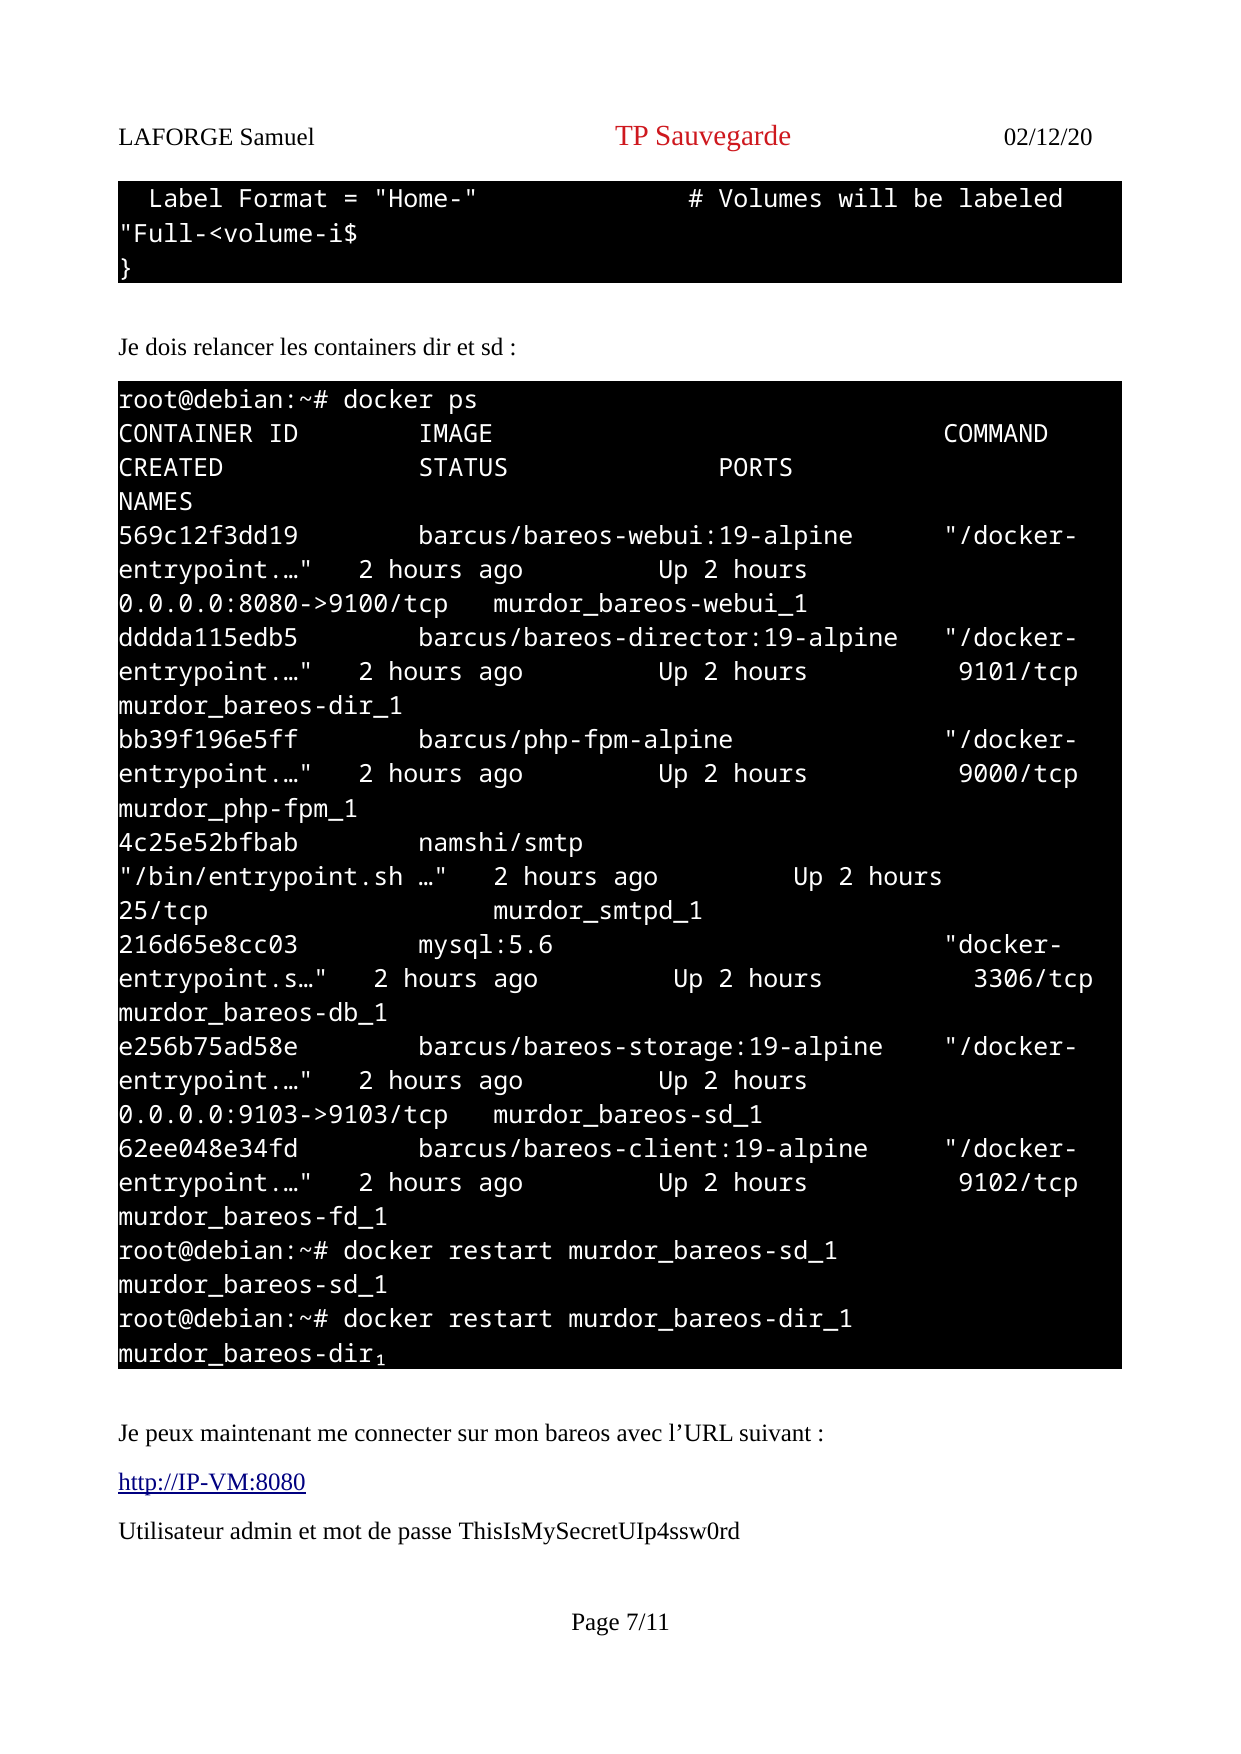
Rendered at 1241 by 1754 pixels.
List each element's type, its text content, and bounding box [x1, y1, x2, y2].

text root@debian:~# docker ps [118, 381, 1122, 416]
text Je peux maintenant me connecter sur mon bareos avec l’URL suivant : [118, 1418, 1122, 1447]
text } [118, 249, 1122, 283]
text bb39f196e5ff barcus/php-fpm-alpine "/docker-entrypoint.…" 2 hours ago Up 2 hours 9000/tcp murdor_php-fpm_1 [118, 722, 1122, 824]
text http://IP-VM:8080 [118, 1467, 1122, 1496]
text root@debian:~# docker restart murdor_bareos-sd_1 [118, 1233, 1122, 1267]
text murdor_bareos-sd_1 [118, 1267, 1122, 1301]
text Je dois relancer les containers dir et sd : [118, 332, 1122, 361]
text 62ee048e34fd barcus/bareos-client:19-alpine "/docker-entrypoint.…" 2 hours ago Up 2 hours 9102/tcp murdor_bareos-fd_1 [118, 1131, 1122, 1233]
text Utilisateur admin et mot de passe ThisIsMySecretUIp4ssw0rd [118, 1516, 1122, 1545]
text 569c12f3dd19 barcus/bareos-webui:19-alpine "/docker-entrypoint.…" 2 hours ago Up 2 hours 0.0.0.0:8080->9100/tcp murdor_bareos-webui_1 [118, 518, 1122, 620]
text Label Format = "Home-" # Volumes will be labeled "Full-<volume-i$ [118, 181, 1122, 249]
text 216d65e8cc03 mysql:5.6 "docker-entrypoint.s…" 2 hours ago Up 2 hours 3306/tcp murdor_bareos-db_1 [118, 926, 1122, 1029]
text 4c25e52bfbab namshi/smtp "/bin/entrypoint.sh …" 2 hours ago Up 2 hours 25/tcp murdor_smtpd_1 [118, 824, 1122, 926]
text dddda115edb5 barcus/bareos-director:19-alpine "/docker-entrypoint.…" 2 hours ago Up 2 hours 9101/tcp murdor_bareos-dir_1 [118, 620, 1122, 722]
text murdor_bareos-dir₁ [118, 1335, 1122, 1369]
text e256b75ad58e barcus/bareos-storage:19-alpine "/docker-entrypoint.…" 2 hours ago Up 2 hours 0.0.0.0:9103->9103/tcp murdor_bareos-sd_1 [118, 1029, 1122, 1131]
text root@debian:~# docker restart murdor_bareos-dir_1 [118, 1301, 1122, 1335]
text CONTAINER ID IMAGE COMMAND CREATED STATUS PORTS NAMES [118, 416, 1122, 518]
